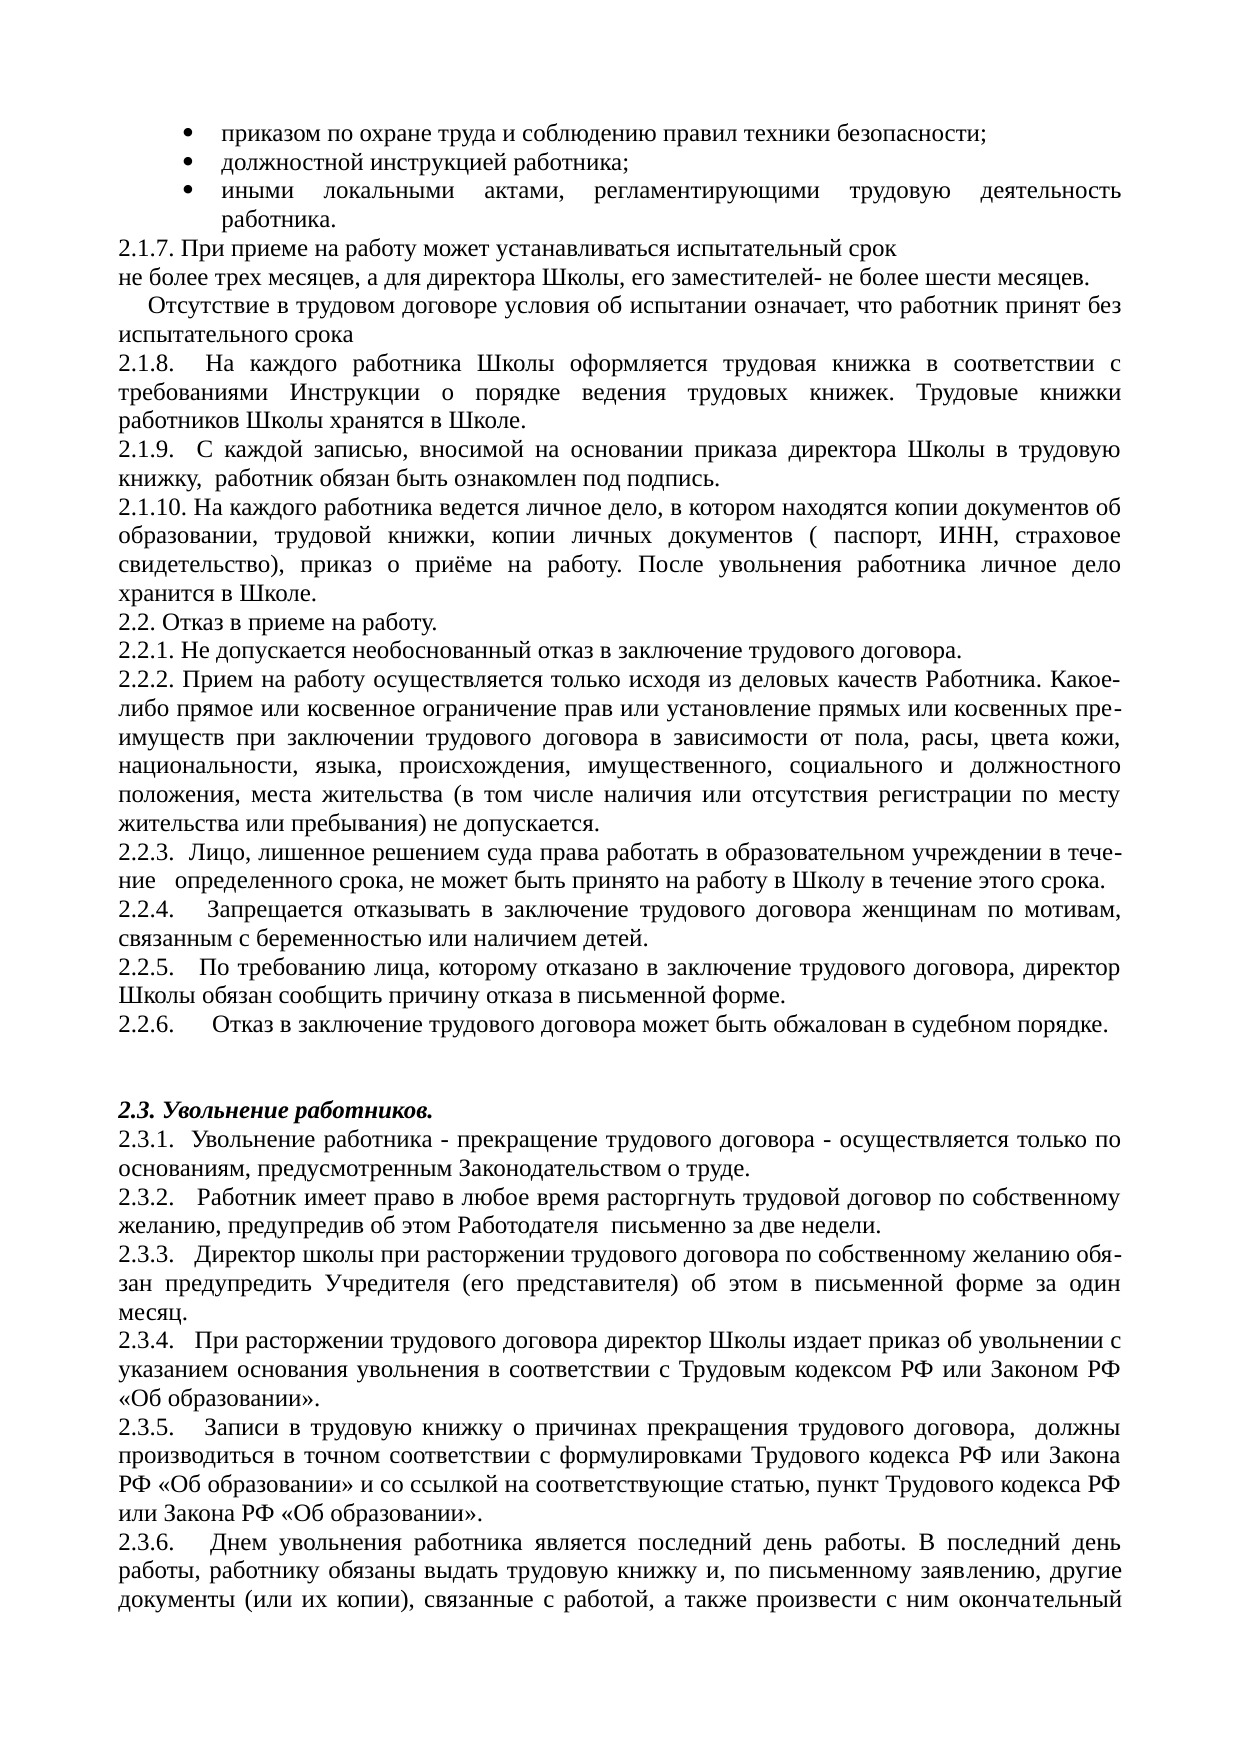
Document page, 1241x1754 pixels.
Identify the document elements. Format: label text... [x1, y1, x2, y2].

text 2.3.1. Увольнение работника - прекращение трудового договора - осуществляется только по основаниям, предусмотренным Законодательством о труде. [118, 1124, 1122, 1182]
text 2.3. Увольнение работников. [118, 1096, 1122, 1124]
text 2.2.1. Не допускается необоснованный отказ в заключение трудового договора. [118, 636, 1122, 664]
text 2.2.3. Лицо, лишенное решением суда права работать в образовательном учреждении в тече­ние определенного срока, не может быть принято на работу в Школу в течение этого срока. [118, 837, 1122, 894]
text 2.3.6. Днем увольнения работника является последний день работы. В последний день работы, работнику обязаны выдать трудовую книжку и, по письменному заяв­лению, другие документы (или их копии), связанные с работой, а также произвести с ним оконча­тельный [118, 1527, 1122, 1613]
list Отказ в заключение трудового договора может быть обжалован в судебном порядке. [118, 1009, 1122, 1038]
text 2.1.9. С каждой записью, вносимой на основании приказа директора Школы в трудовую книжку, работник обязан быть ознакомлен под подпись. [118, 434, 1122, 492]
text Отсутствие в трудовом договоре условия об испытании означает, что работник принят без испытательного срока [118, 291, 1122, 348]
list приказом по охране труда и соблюдению правил техники безопасности; [184, 118, 1122, 147]
list должностной инструкцией работника; [184, 147, 1122, 176]
text 2.3.3. Директор школы при расторжении трудового договора по собственному желанию обя­зан предупредить Учредителя (его представителя) об этом в письменной форме за один месяц. [118, 1239, 1122, 1326]
list иными локальными актами, регламентирующими трудовую деятельность работника. [184, 176, 1122, 233]
text 2.1.8. На каждого работника Школы оформляется трудовая книжка в соответствии с требовани­ями Инструкции о порядке ведения трудовых книжек. Трудовые книжки работников Школы хранят­ся в Школе. [118, 348, 1122, 434]
text 2.1.10. На каждого работника ведется личное дело, в котором находятся копии документов об образовании, трудовой книжки, копии личных документов ( паспорт, ИНН, страховое свидетельство), приказ о приёме на работу. После увольнения работника личное дело хранится в Школе. [118, 492, 1122, 607]
text 2.3.2. Работник имеет право в любое время расторгнуть трудовой договор по собственному желанию, предупредив об этом Работодателя письменно за две недели. [118, 1182, 1122, 1239]
text 2.2.5. По требованию лица, которому отказано в заключение трудового договора, директор Школы обязан сообщить причину отказа в письменной форме. [118, 952, 1122, 1009]
text 2.3.5. Записи в трудовую книжку о причинах прекращения трудового договора, должны произ­водиться в точном соответствии с формулировками Трудового кодекса РФ или Закона РФ «Об образовании» и со ссылкой на соответствующие статью, пункт Трудового кодекса РФ или Закона РФ «Об образовании». [118, 1412, 1122, 1527]
text 2.2. Отказ в приеме на работу. [118, 607, 1122, 636]
text 2.1.7. При приеме на работу может устанавливаться испытательный срок [118, 233, 1122, 262]
text 2.2.2. Прием на работу осуществляется только исходя из деловых качеств Работника. Какое- либо прямое или косвенное ограничение прав или установление прямых или косвенных пре­имуществ при заключении трудового договора в зависимости от пола, расы, цвета кожи, национальности, языка, происхождения, имущественного, социального и должностного положения, места жительства (в том числе наличия или отсутствия регистрации по месту жительства или пребыва­ния) не допускается. [118, 664, 1122, 837]
text не более трех меся­цев, а для директора Школы, его заместителей- не более шести месяцев. [118, 262, 1122, 291]
text 2.2.4. Запрещается отказывать в заключение трудового договора женщинам по мотивам, связанным с беременностью или наличием детей. [118, 894, 1122, 952]
text 2.3.4. При расторжении трудового договора директор Школы издает приказ об увольнении с указанием основания увольнения в соответствии с Трудовым кодексом РФ или Законом РФ «Об образовании». [118, 1326, 1122, 1412]
